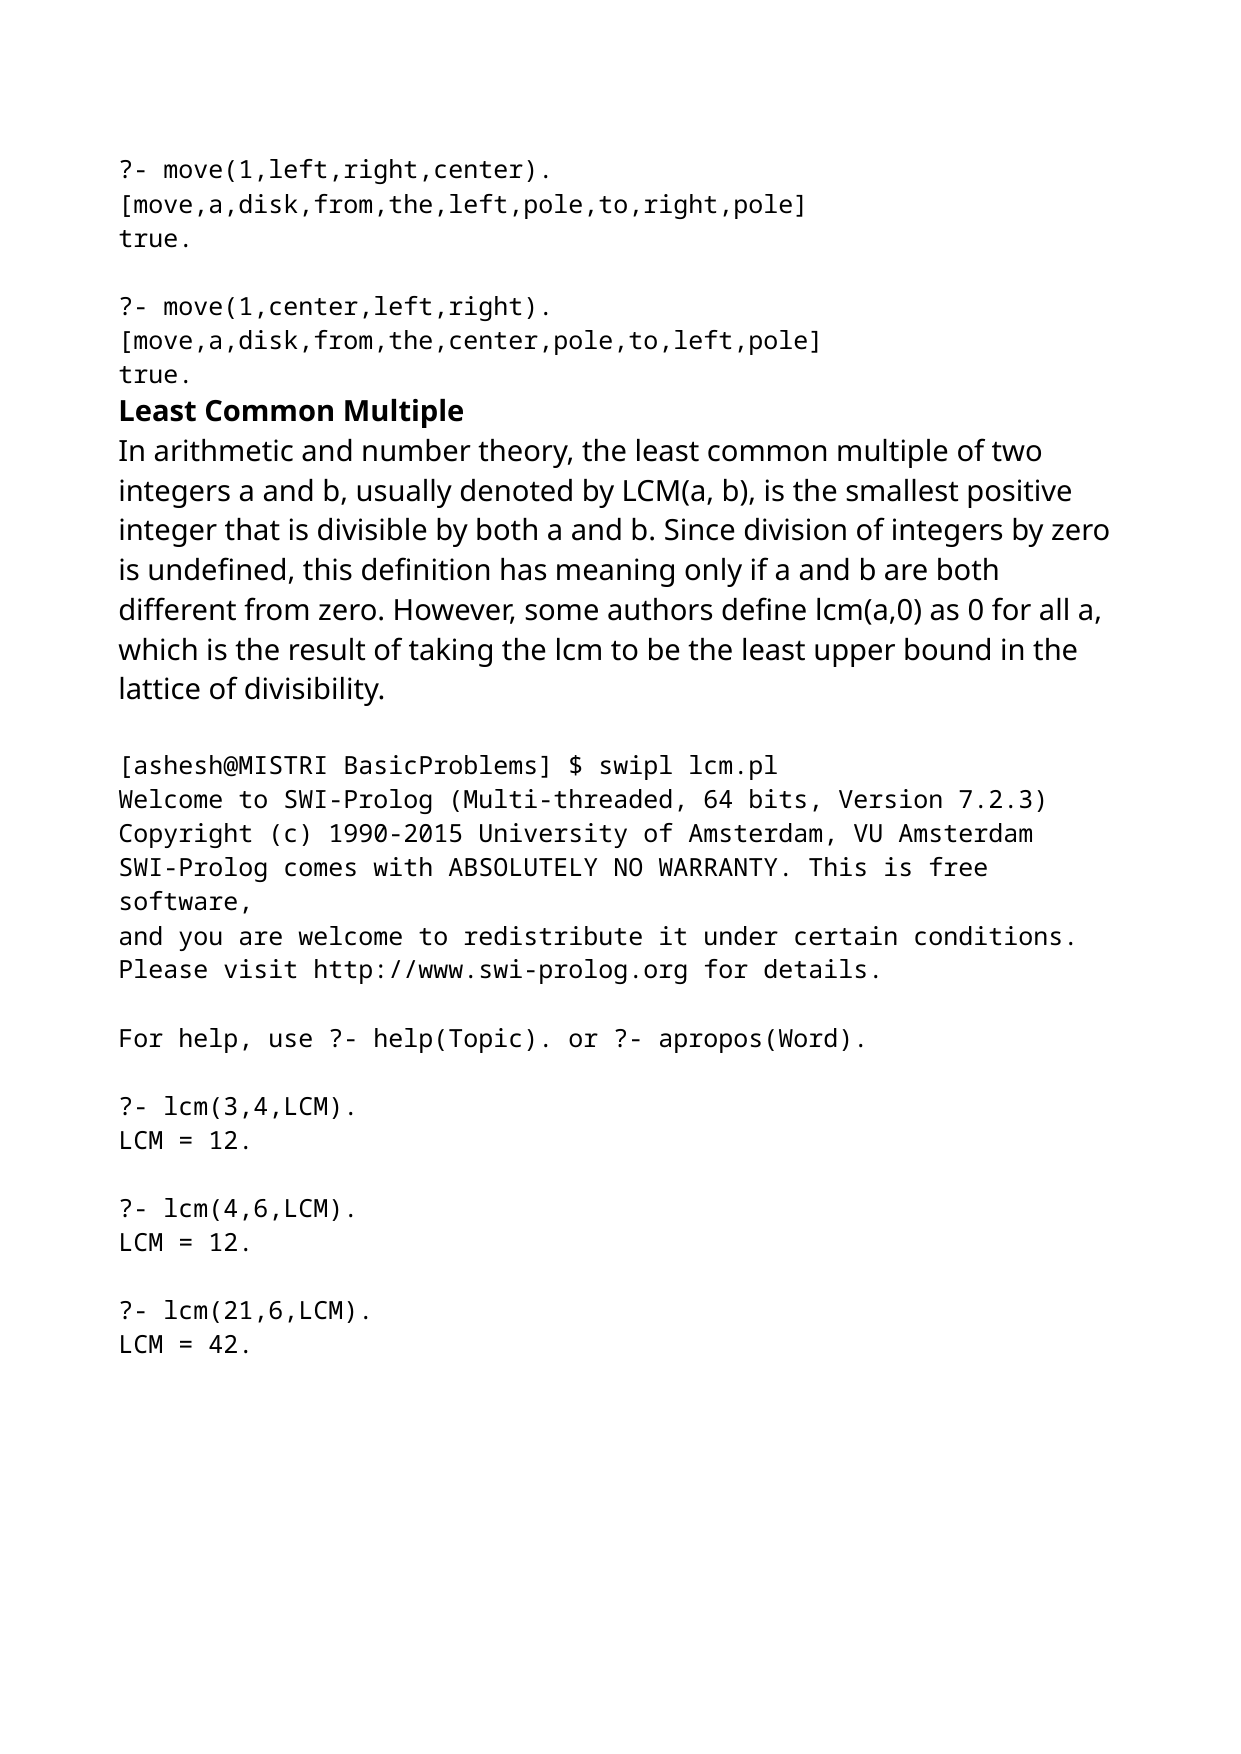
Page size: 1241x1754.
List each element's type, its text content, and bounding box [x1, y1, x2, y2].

text ?- lcm(21,6,LCM). [118, 1293, 1122, 1327]
text [move,a,disk,from,the,center,pole,to,left,pole] [118, 322, 1122, 357]
text In arithmetic and number theory, the least common multiple of two integers a and b, usually denoted by LCM(a, b), is the smallest positive integer that is divisible by both a and b. Since division of integers by zero is undefined, this definition has meaning only if a and b are both different from zero. However, some authors define lcm(a,0) as 0 for all a, which is the result of taking the lcm to be the least upper bound in the lattice of divisibility. [118, 430, 1122, 708]
text Welcome to SWI-Prolog (Multi-threaded, 64 bits, Version 7.2.3) [118, 782, 1122, 816]
text true. [118, 357, 1122, 391]
text [ashesh@MISTRI BasicProblems] $ swipl lcm.pl [118, 748, 1122, 782]
text For help, use ?- help(Topic). or ?- apropos(Word). [118, 1020, 1122, 1054]
text ?- move(1,left,right,center). [118, 152, 1122, 186]
text [move,a,disk,from,the,left,pole,to,right,pole] [118, 186, 1122, 220]
text true. [118, 220, 1122, 254]
text LCM = 12. [118, 1122, 1122, 1157]
text Please visit http://www.swi-prolog.org for details. [118, 952, 1122, 986]
text Least Common Multiple [118, 391, 1122, 430]
text and you are welcome to redistribute it under certain conditions. [118, 918, 1122, 952]
text LCM = 12. [118, 1225, 1122, 1259]
text ?- lcm(3,4,LCM). [118, 1088, 1122, 1122]
text LCM = 42. [118, 1327, 1122, 1361]
text SWI-Prolog comes with ABSOLUTELY NO WARRANTY. This is free software, [118, 850, 1122, 918]
text ?- move(1,center,left,right). [118, 288, 1122, 322]
text ?- lcm(4,6,LCM). [118, 1191, 1122, 1225]
text Copyright (c) 1990-2015 University of Amsterdam, VU Amsterdam [118, 816, 1122, 850]
